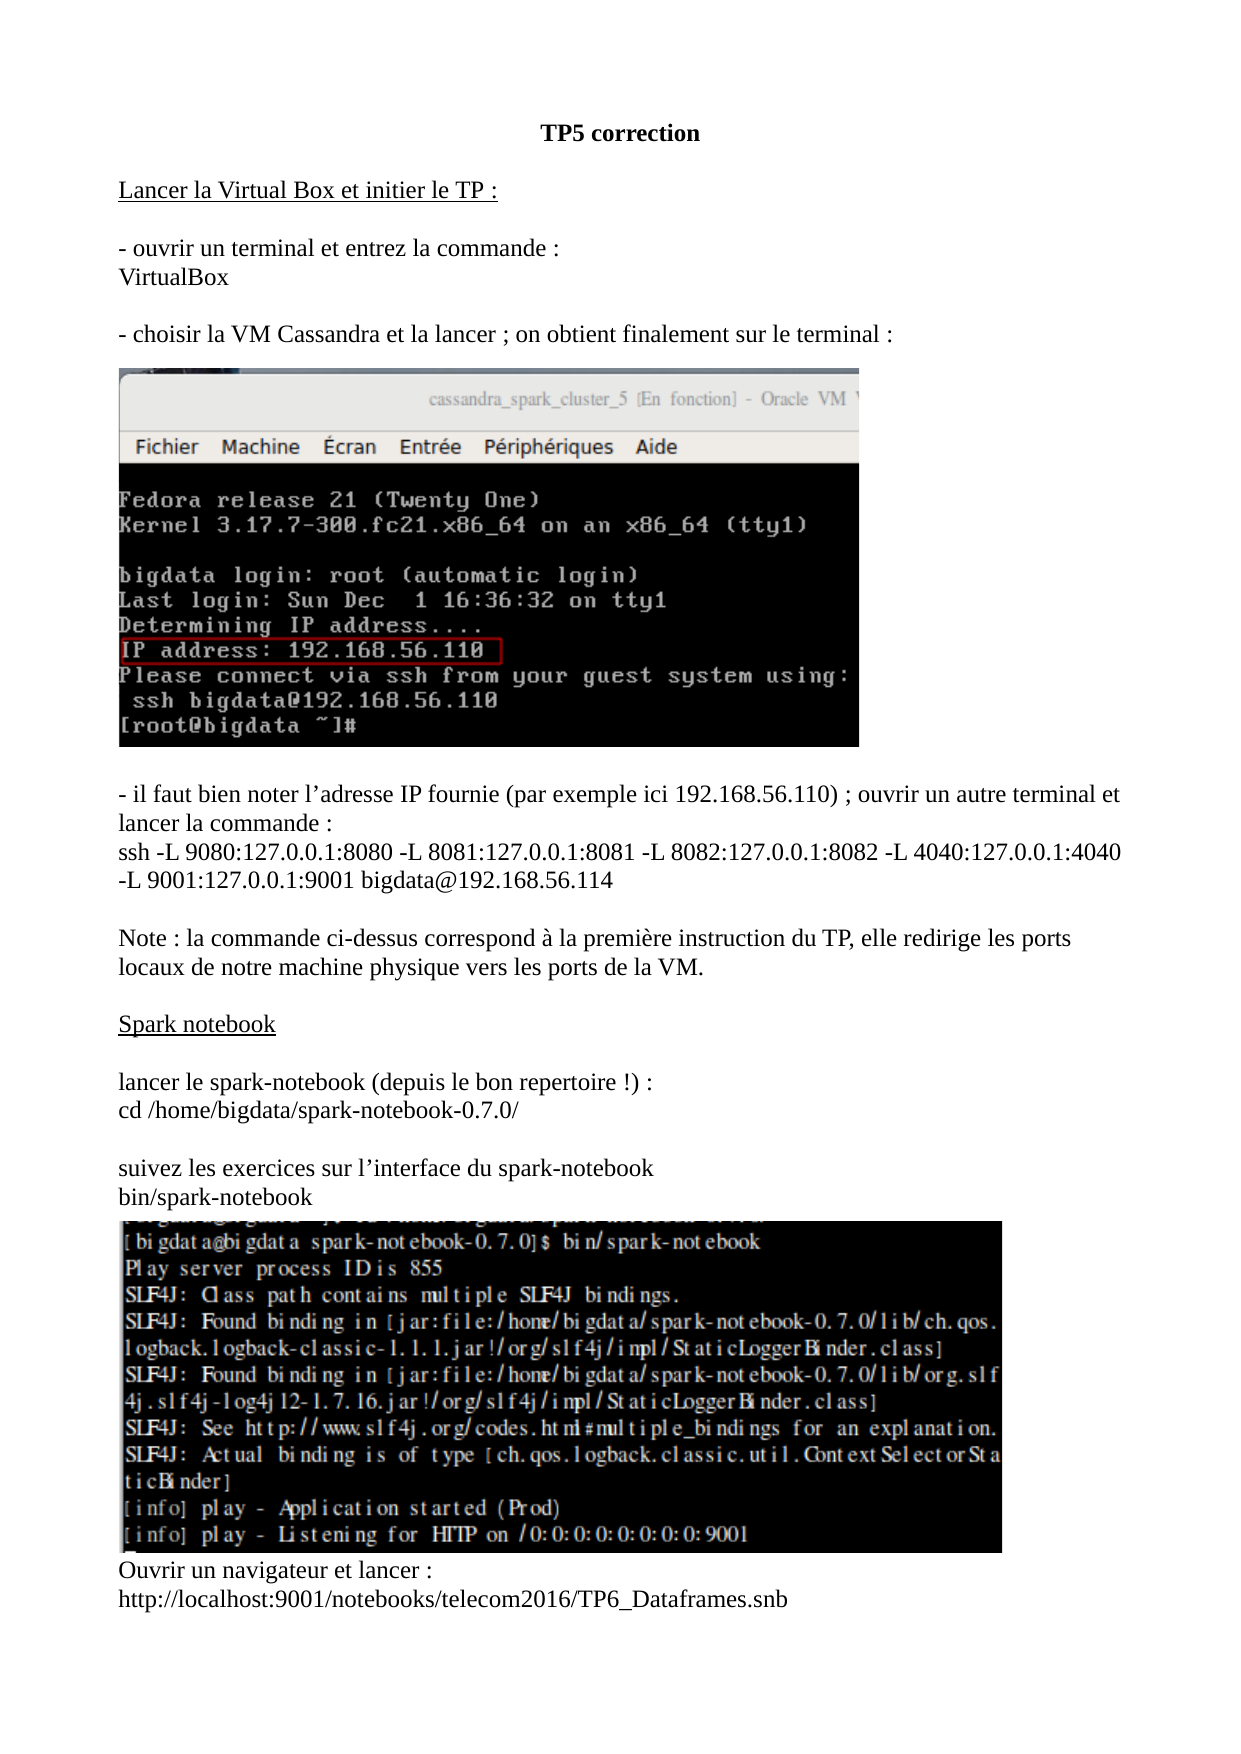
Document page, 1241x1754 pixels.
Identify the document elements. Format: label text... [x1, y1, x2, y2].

text VirtualBox [118, 262, 1122, 291]
text - ouvrir un terminal et entrez la commande : [118, 233, 1122, 262]
text cd /home/bigdata/spark-notebook-0.7.0/ [118, 1096, 1122, 1124]
text http://localhost:9001/notebooks/telecom2016/TP6_Dataframes.snb [118, 1584, 1122, 1613]
text Note : la commande ci-dessus correspond à la première instruction du TP, elle redirige les ports locaux de notre machine physique vers les ports de la VM. [118, 923, 1122, 981]
text lancer le spark-notebook (depuis le bon repertoire !) : [118, 1067, 1122, 1096]
text TP5 correction [118, 118, 1122, 147]
text Lancer la Virtual Box et initier le TP : [118, 176, 1122, 204]
text ssh -L 9080:127.0.0.1:8080 -L 8081:127.0.0.1:8081 -L 8082:127.0.0.1:8082 -L 4040:127.0.0.1:4040 -L 9001:127.0.0.1:9001 bigdata@192.168.56.114 [118, 837, 1122, 894]
text bin/spark-notebook [118, 1182, 1122, 1211]
text Spark notebook [118, 1009, 1122, 1038]
text Ouvrir un navigateur et lancer : [118, 1556, 1122, 1584]
text - choisir la VM Cassandra et la lancer ; on obtient finalement sur le terminal : [118, 319, 1122, 348]
picture [118, 368, 860, 747]
text - il faut bien noter l’adresse IP fournie (par exemple ici 192.168.56.110) ; ouvrir un autre terminal et lancer la commande : [118, 779, 1122, 837]
picture [119, 1221, 1003, 1553]
text suivez les exercices sur l’interface du spark-notebook [118, 1153, 1122, 1182]
